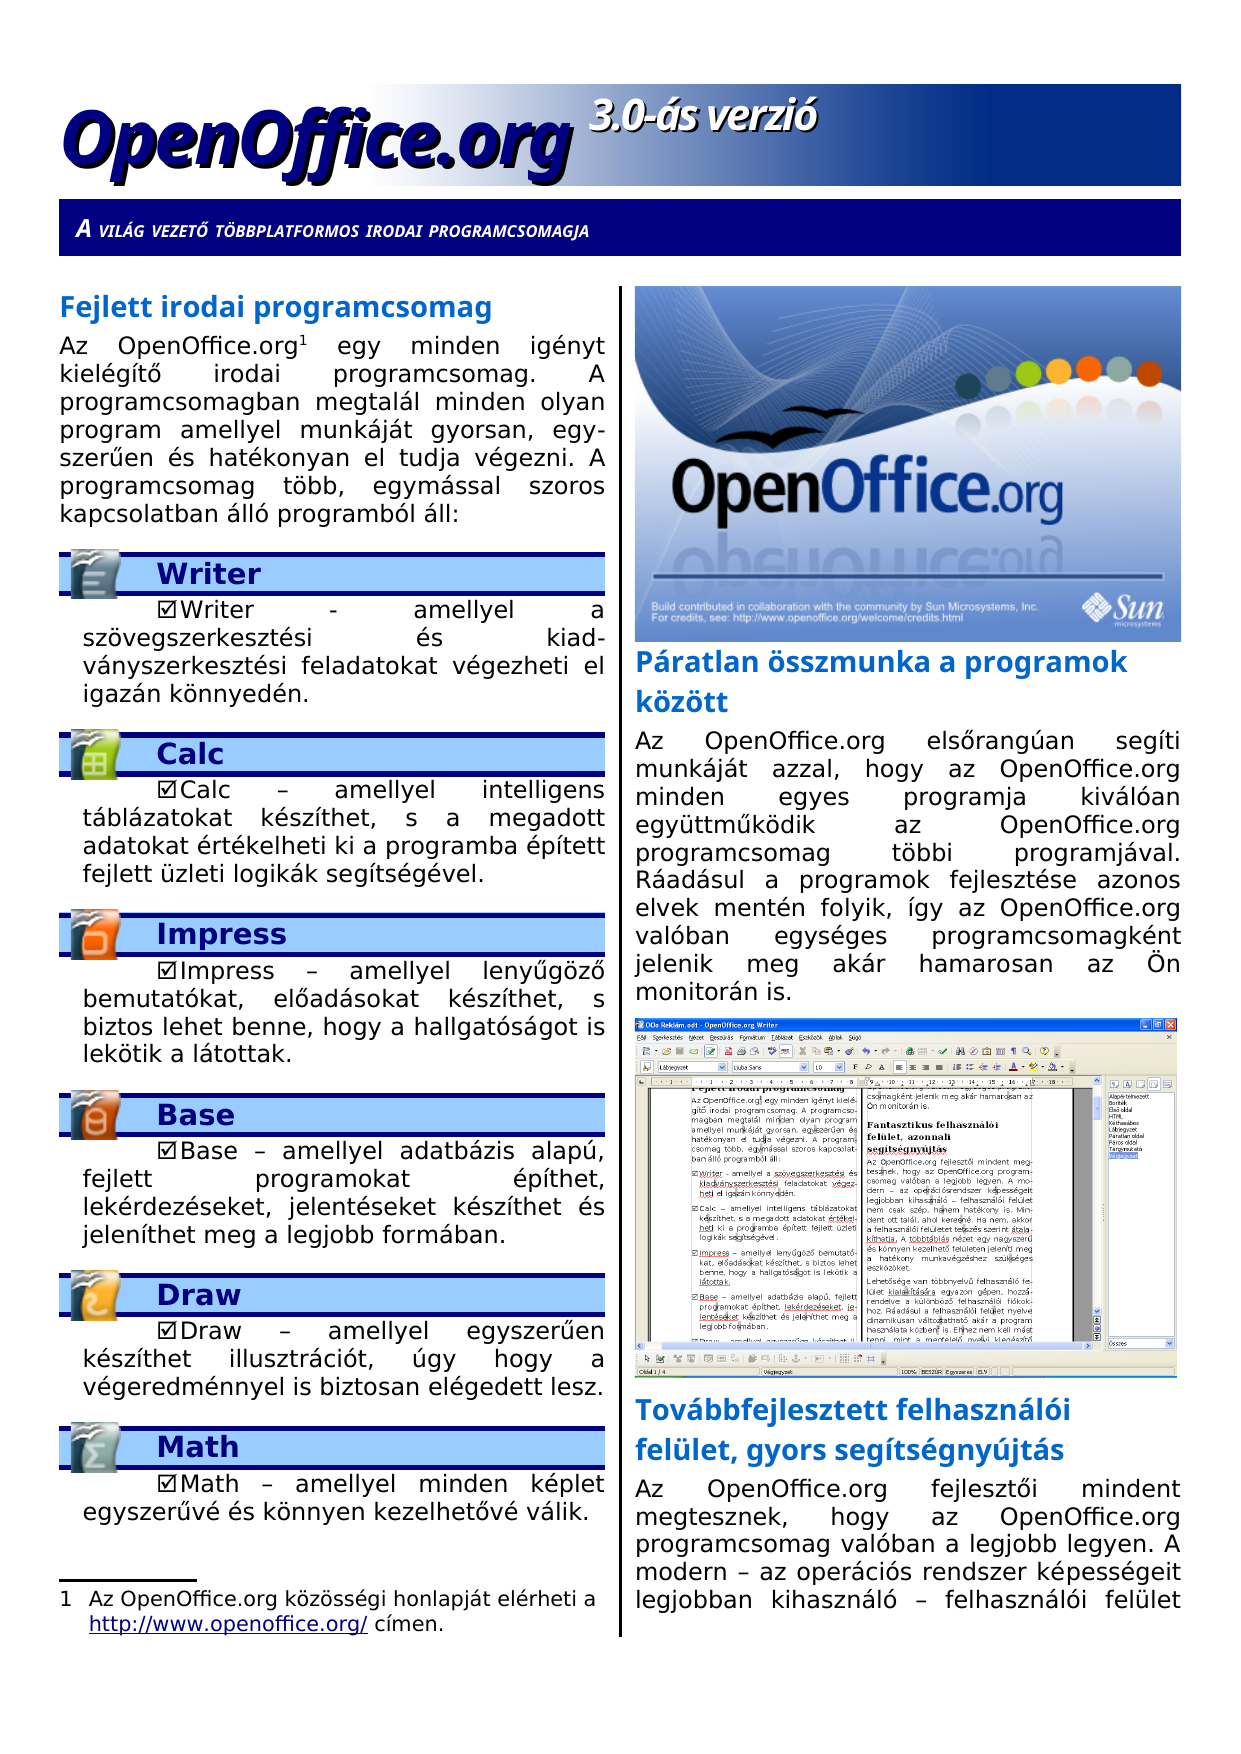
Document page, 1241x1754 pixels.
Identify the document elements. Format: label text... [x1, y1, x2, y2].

text Base [121, 1098, 605, 1132]
subtitle Fejlett irodai programcsomag [59, 287, 605, 326]
text [59, 557, 70, 591]
subtitle Továbbfejlesztett felhasználói felület, gyors segítségnyújtás [635, 1036, 1181, 1469]
list Draw – amellyel egyszerűen készíthet illuszt­rációt, úgy hogy a végeredménnyel is bizto­san elégedett lesz. [59, 1317, 605, 1401]
picture [634, 1018, 1177, 1378]
text [59, 738, 70, 771]
list Math – amellyel minden képlet egyszerűvé és könnyen kezelhetővé válik. [59, 1470, 605, 1526]
text Az OpenOffice.org fejlesztői mindent megtesz­nek, hogy az OpenOffice.org programcsomag valóban a legjobb legyen. A modern – az operációs rendszer ké­pességeit legjobban kihasz­náló – felhasználói felület [635, 1475, 1181, 1614]
text Calc [121, 738, 605, 771]
list Calc – amellyel intelligens táblázatokat ké­szíthet, s a megadott adatokat értékelheti ki a prog­ramba épített fejlett üzleti logikák se­gítségével. [59, 777, 605, 888]
picture [70, 549, 121, 599]
text Impress [121, 918, 605, 952]
picture [634, 286, 1182, 642]
text [59, 1278, 70, 1312]
text Az OpenOffice.org elsőrangúan segíti munkáját azzal, hogy az OpenOffice.org minden egyes programja kiválóan együttműködik az OpenOffice.org programcsomag többi prog­ramjával. Ráadásul a programok fejlesztése azonos elvek mentén fo­lyik, így az OpenOffice.org valóban egységes programcso­magként jelenik meg akár hamaro­san az Ön monitorán is. [635, 727, 1181, 1006]
text Az OpenOffice.org közösségi honlapját elérheti a http://www.openoffice.org/ címen. [59, 1587, 605, 1636]
picture [70, 1270, 121, 1321]
text [59, 918, 70, 952]
picture [70, 1422, 121, 1473]
text Writer [121, 557, 605, 591]
text A világ vezető többplatformos irodai programcsomagja [64, 199, 1181, 256]
text [59, 1431, 70, 1465]
list Writer - amellyel a szövegszerkesztési és kiad­ványszerkesztési feladatokat végezheti el iga­zán könnye­dén. [59, 596, 605, 708]
text Math [121, 1431, 605, 1465]
list Impress – amellyel lenyűgöző bemutatókat, előadáso­kat készíthet, s biztos lehet benne, hogy a hallgatósá­got is lekötik a látottak. [59, 957, 605, 1068]
subtitle Páratlan összmunka a programok között [635, 642, 1181, 721]
text [59, 1098, 70, 1132]
list Base – amellyel adatbázis alapú, fejlett prog­ramokat építhet, lekérdezéseket, jelentése­ket ké­szíthet és jele­níthet meg a legjobb for­mában. [59, 1137, 605, 1249]
picture [70, 1090, 121, 1140]
text OpenOffice.org 3.0-ás verzió [59, 84, 1181, 186]
picture [70, 729, 121, 780]
picture [70, 909, 121, 960]
text Az OpenOffice.org egy minden igényt kielégítő irodai programcsomag. A programcsomagban megtalál min­den olyan program amellyel mun­káját gyorsan, egy­szerűen és hatékonyan el tud­ja végezni. A program­csomag több, egy­mással szoros kapcsolatban álló programból áll: [59, 332, 605, 528]
text Draw [121, 1278, 605, 1312]
